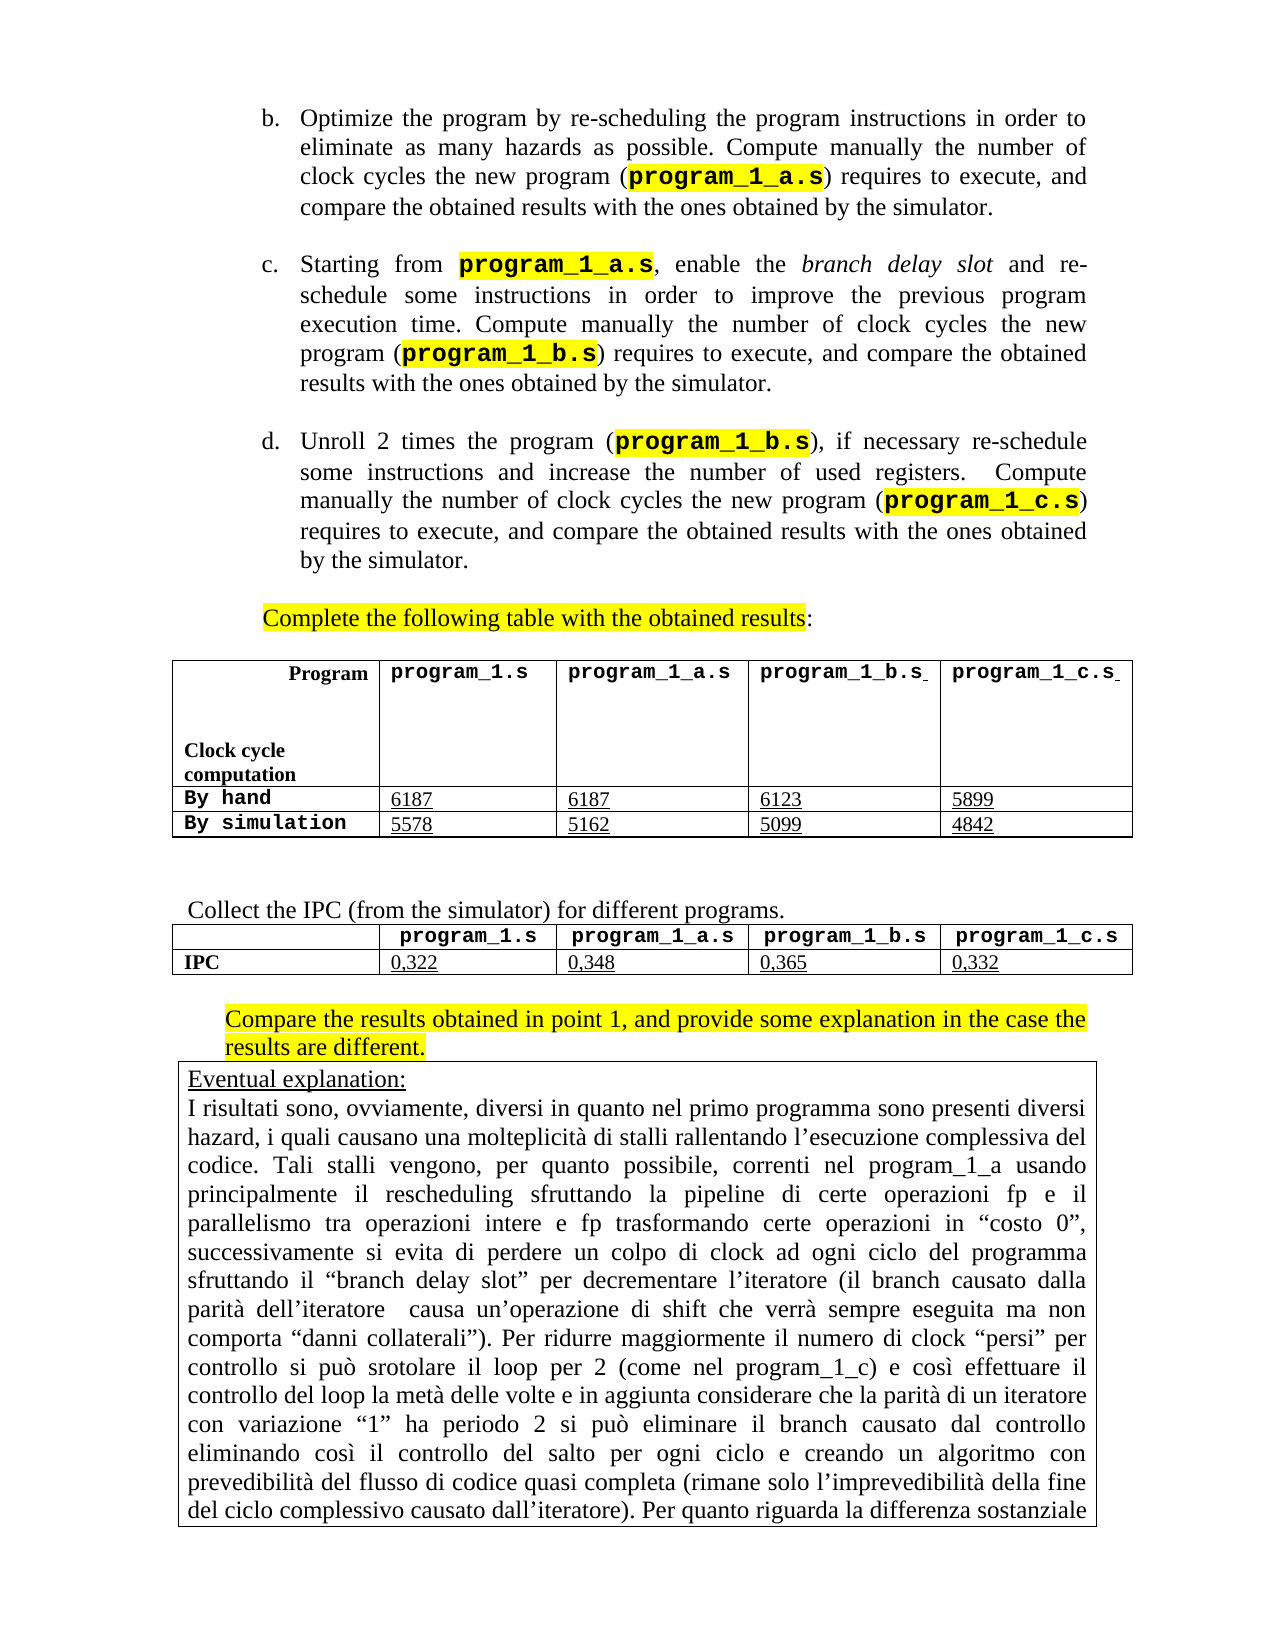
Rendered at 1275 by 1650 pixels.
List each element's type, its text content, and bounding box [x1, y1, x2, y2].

table_cell 6123 [749, 787, 940, 811]
table_cell 5578 [380, 812, 556, 836]
table_cell 0,322 [380, 950, 556, 974]
table_cell 0,332 [941, 950, 1132, 974]
table_cell 5899 [941, 787, 1132, 811]
table_cell By simulation [173, 812, 379, 836]
table_cell 5162 [557, 812, 748, 836]
table_cell 0,348 [557, 950, 748, 974]
table_cell 6187 [557, 787, 748, 811]
text Compare the results obtained in point 1, and provide some explanation in the case the results are different. [225, 1004, 1087, 1061]
table_cell 5099 [749, 812, 940, 836]
table_header program_1_b.s [749, 661, 940, 786]
list Complete the following table with the obtained results: [262, 603, 1087, 631]
text I risultati sono, ovviamente, diversi in quanto nel primo programma sono presenti diversi hazard, i quali causano una molteplicità di stalli rallentando l’esecuzione complessiva del codice. Tali stalli vengono, per quanto possibile, correnti nel program_1_a usando principalmente il rescheduling sfruttando la pipeline di certe operazioni fp e il parallelismo tra operazioni intere e fp trasformando certe operazioni in “costo 0”, successivamente si evita di perdere un colpo di clock ad ogni ciclo del programma sfruttando il “branch delay slot” per decrementare l’iteratore (il branch causato dalla parità dell’iteratore causa un’operazione di shift che verrà sempre eseguita ma non comporta “danni collaterali”). Per ridurre maggiormente il numero di clock “persi” per controllo si può srotolare il loop per 2 (come nel program_1_c) e così effettuare il controllo del loop la metà delle volte e in aggiunta considerare che la parità di un iteratore con variazione “1” ha periodo 2 si può eliminare il branch causato dal controllo eliminando così il controllo del salto per ogni ciclo e creando un algoritmo con prevedibilità del flusso di codice quasi completa (rimane solo l’imprevedibilità della fine del ciclo complessivo causato dall’iteratore). Per quanto riguarda la differenza sostanziale [179, 1090, 1096, 1526]
table_header [173, 925, 379, 949]
table_header program_1_b.s [749, 925, 940, 949]
table_header program_1_a.s [557, 661, 748, 786]
table_cell IPC [173, 950, 379, 974]
table_header program_1.s [380, 925, 556, 949]
table_header program_1_c.s [941, 661, 1132, 786]
table_cell 0,365 [749, 950, 940, 974]
table_header program_1_c.s [941, 925, 1132, 949]
table_header program_1.s [380, 661, 556, 786]
text Eventual explanation: [179, 1062, 1096, 1090]
table_header program_1_a.s [557, 925, 748, 949]
table_header Program Clock cycle computation [173, 661, 379, 786]
table_cell 6187 [380, 787, 556, 811]
list Optimize the program by re-scheduling the program instructions in order to eliminate as many hazards as possible. Compute manually the number of clock cycles the new program (program_1_a.s) requires to execute, and compare the obtained results with the ones obtained by the simulator. [261, 103, 1087, 221]
list Unroll 2 times the program (program_1_b.s), if necessary re-schedule some instructions and increase the number of used registers. Compute manually the number of clock cycles the new program (program_1_c.s) requires to execute, and compare the obtained results with the ones obtained by the simulator. [261, 426, 1087, 574]
table_cell 4842 [941, 812, 1132, 836]
text Collect the IPC (from the simulator) for different programs. [187, 895, 1087, 924]
table_cell By hand [173, 787, 379, 811]
list Starting from program_1_a.s, enable the branch delay slot and re-schedule some instructions in order to improve the previous program execution time. Compute manually the number of clock cycles the new program (program_1_b.s) requires to execute, and compare the obtained results with the ones obtained by the simulator. [261, 249, 1087, 397]
